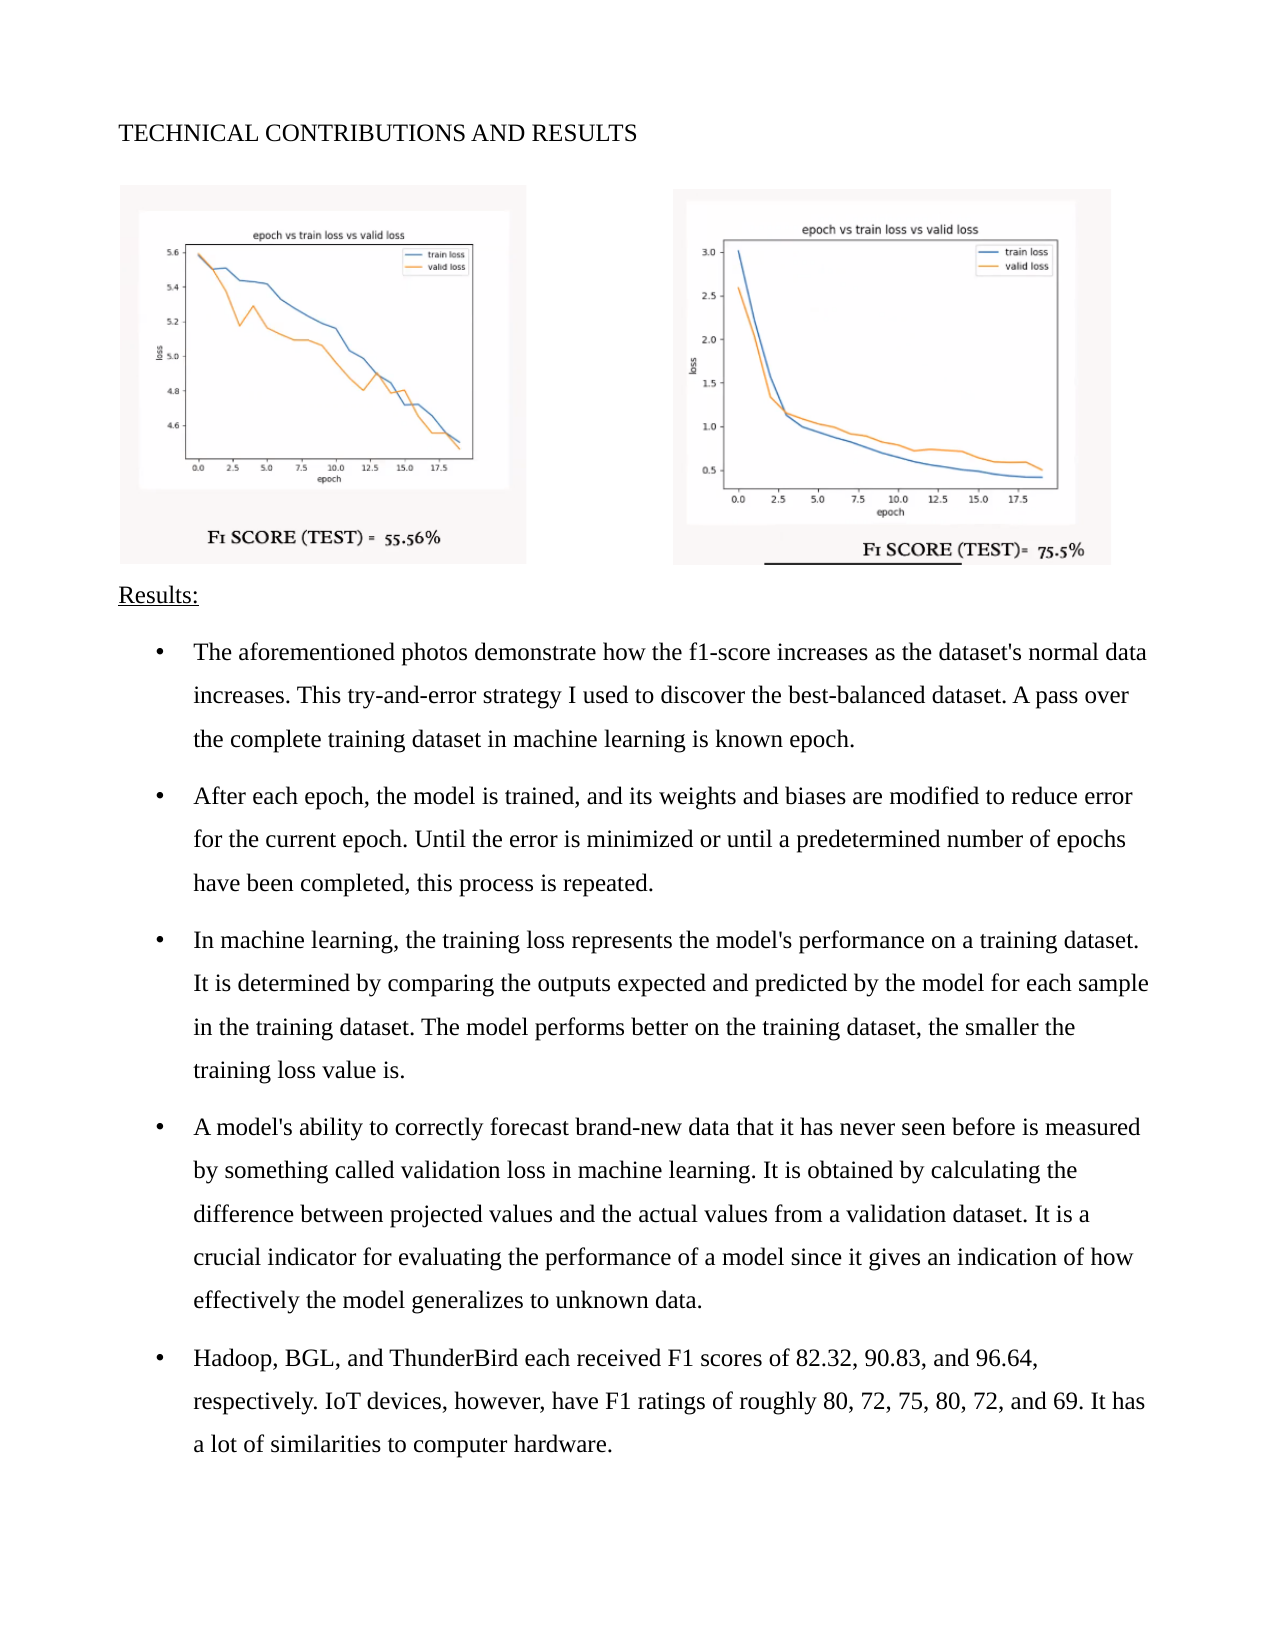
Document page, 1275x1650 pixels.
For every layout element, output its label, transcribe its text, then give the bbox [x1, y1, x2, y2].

text Results: [118, 580, 1157, 608]
text TECHNICAL CONTRIBUTIONS AND RESULTS [118, 118, 1157, 147]
list In machine learning, the training loss represents the model's performance on a training dataset. It is determined by comparing the outputs expected and predicted by the model for each sample in the training dataset. The model performs better on the training dataset, the smaller the training loss value is. [156, 925, 1157, 1083]
list Hadoop, BGL, and ThunderBird each received F1 scores of 82.32, 90.83, and 96.64, respectively. IoT devices, however, have F1 ratings of roughly 80, 72, 75, 80, 72, and 69. It has a lot of similarities to computer hardware. [156, 1343, 1157, 1458]
list After each epoch, the model is trained, and its weights and biases are modified to reduce error for the current epoch. Until the error is minimized or until a predetermined number of epochs have been completed, this process is repeated. [156, 781, 1157, 896]
picture [120, 185, 527, 564]
list A model's ability to correctly forecast brand-new data that it has never seen before is measured by something called validation loss in machine learning. It is obtained by calculating the difference between projected values and the actual values from a validation dataset. It is a crucial indicator for evaluating the performance of a model since it gives an indication of how effectively the model generalizes to unknown data. [156, 1112, 1157, 1314]
picture [673, 189, 1112, 565]
list The aforementioned photos demonstrate how the f1-score increases as the dataset's normal data increases. This try-and-error strategy I used to discover the best-balanced dataset. A pass over the complete training dataset in machine learning is known epoch. [156, 637, 1157, 752]
